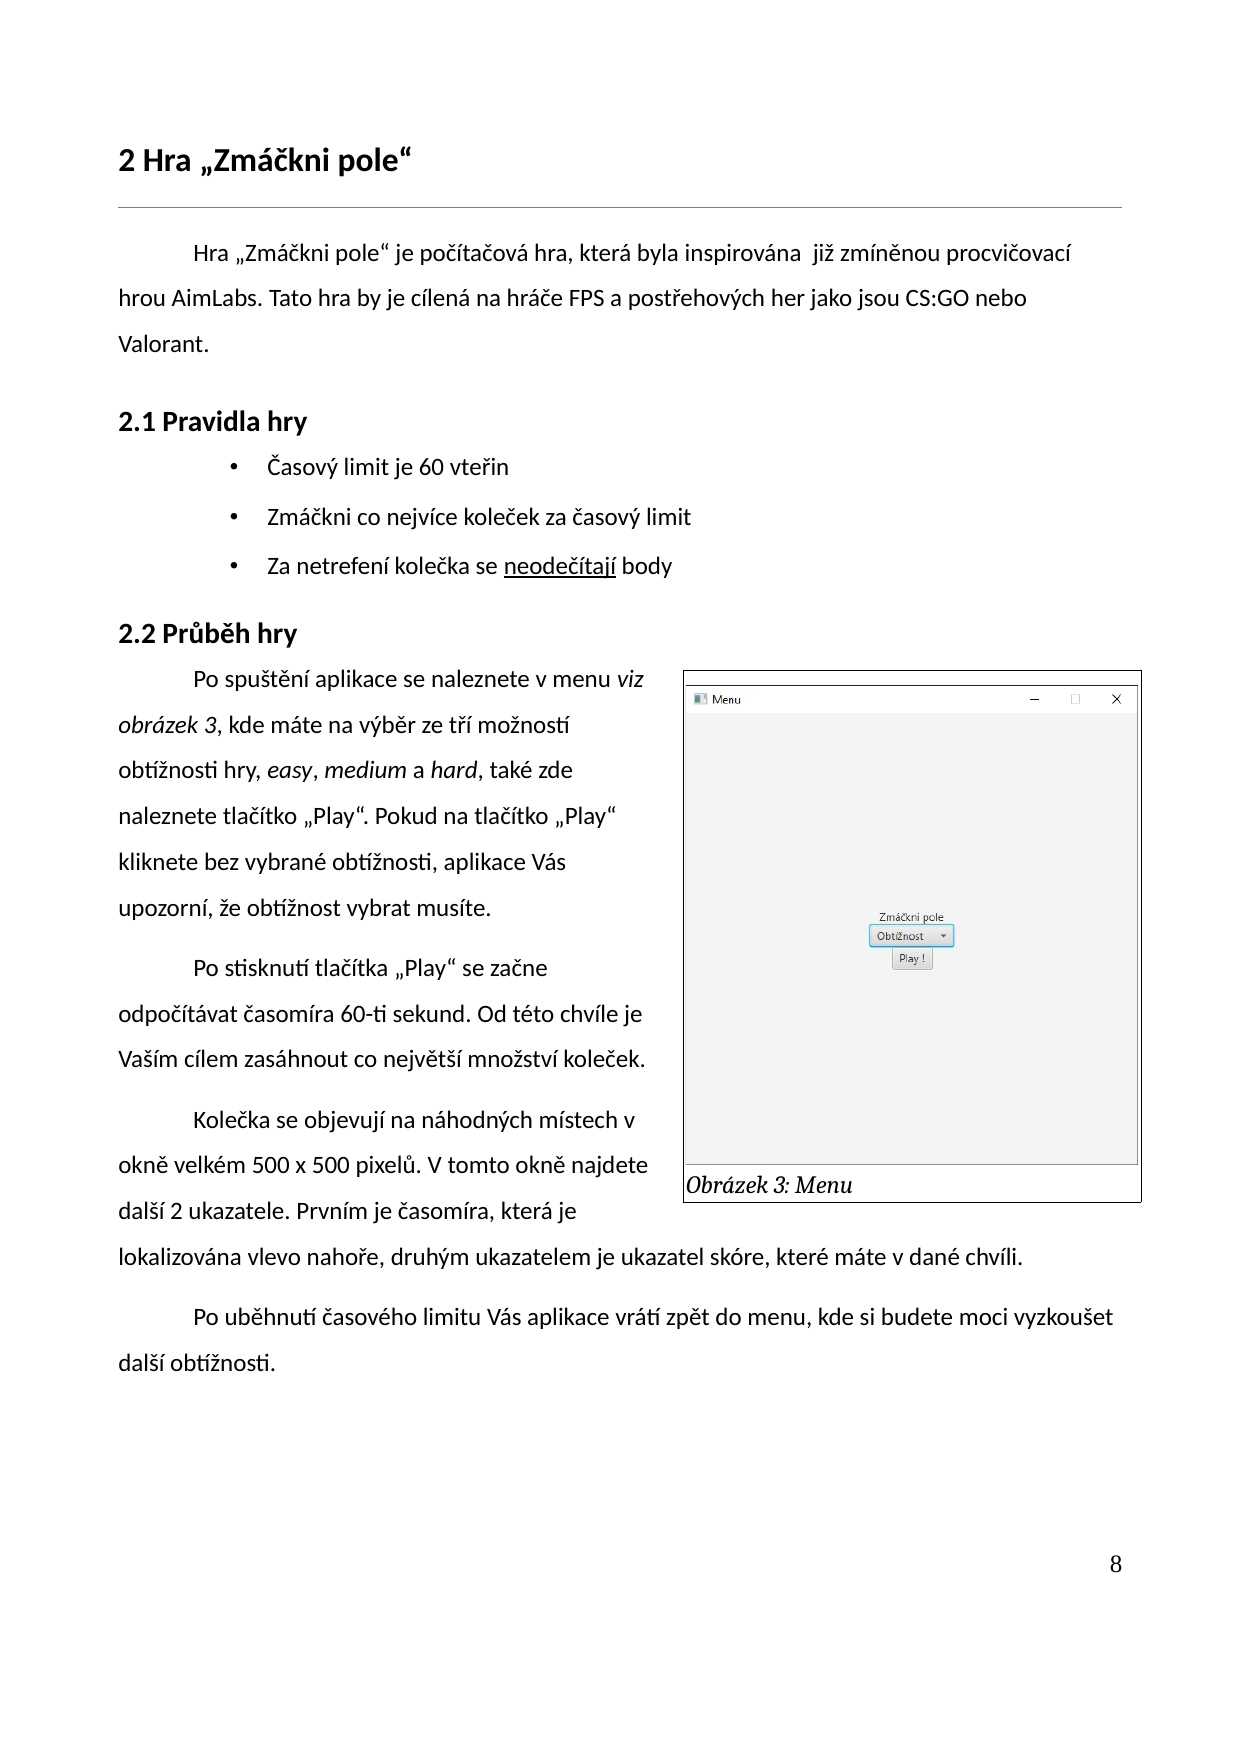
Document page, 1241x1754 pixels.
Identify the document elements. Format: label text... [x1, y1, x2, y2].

list Za netrefení kolečka se neodečítají body [229, 551, 1122, 581]
text Po stisknutí tlačítka „Play“ se začne odpočítávat časomíra 60-ti sekund. Od této chvíle je Vaším cílem zasáhnout co největší množství koleček. [118, 952, 683, 1074]
subtitle 2.1 Pravidla hry [118, 403, 1122, 439]
picture [685, 685, 1138, 1165]
text Obrázek 3: Menu [686, 1165, 1138, 1199]
text Hra „Zmáčkni pole“ je počítačová hra, která byla inspirována již zmíněnou procvičovací hrou AimLabs. Tato hra by je cílená na hráče FPS a postřehových her jako jsou CS:GO nebo Valorant. [118, 237, 1122, 359]
subtitle 2.2 Průběh hry [118, 615, 1122, 651]
text Kolečka se objevují na náhodných místech v okně velkém 500 x 500 pixelů. V tomto okně najdete další 2 ukazatele. Prvním je časomíra, která je lokalizována vlevo nahoře, druhým ukazatelem je ukazatel skóre, které máte v dané chvíli. [118, 1104, 1122, 1271]
text Po uběhnutí časového limitu Vás aplikace vrátí zpět do menu, kde si budete moci vyzkoušet další obtížnosti. [118, 1301, 1122, 1377]
list Zmáčkni co nejvíce koleček za časový limit [229, 501, 1122, 531]
subtitle 2 Hra „Zmáčkni pole“ [118, 139, 1122, 180]
text [684, 671, 1141, 1202]
text Po spuštění aplikace se naleznete v menu viz obrázek 3, kde máte na výběr ze tří možností obtížnosti hry, easy, medium a hard, také zde naleznete tlačítko „Play“. Pokud na tlačítko „Play“ kliknete bez vybrané obtížnosti, aplikace Vás upozorní, že obtížnost vybrat musíte. [118, 663, 1141, 922]
list Časový limit je 60 vteřin [229, 451, 1122, 482]
